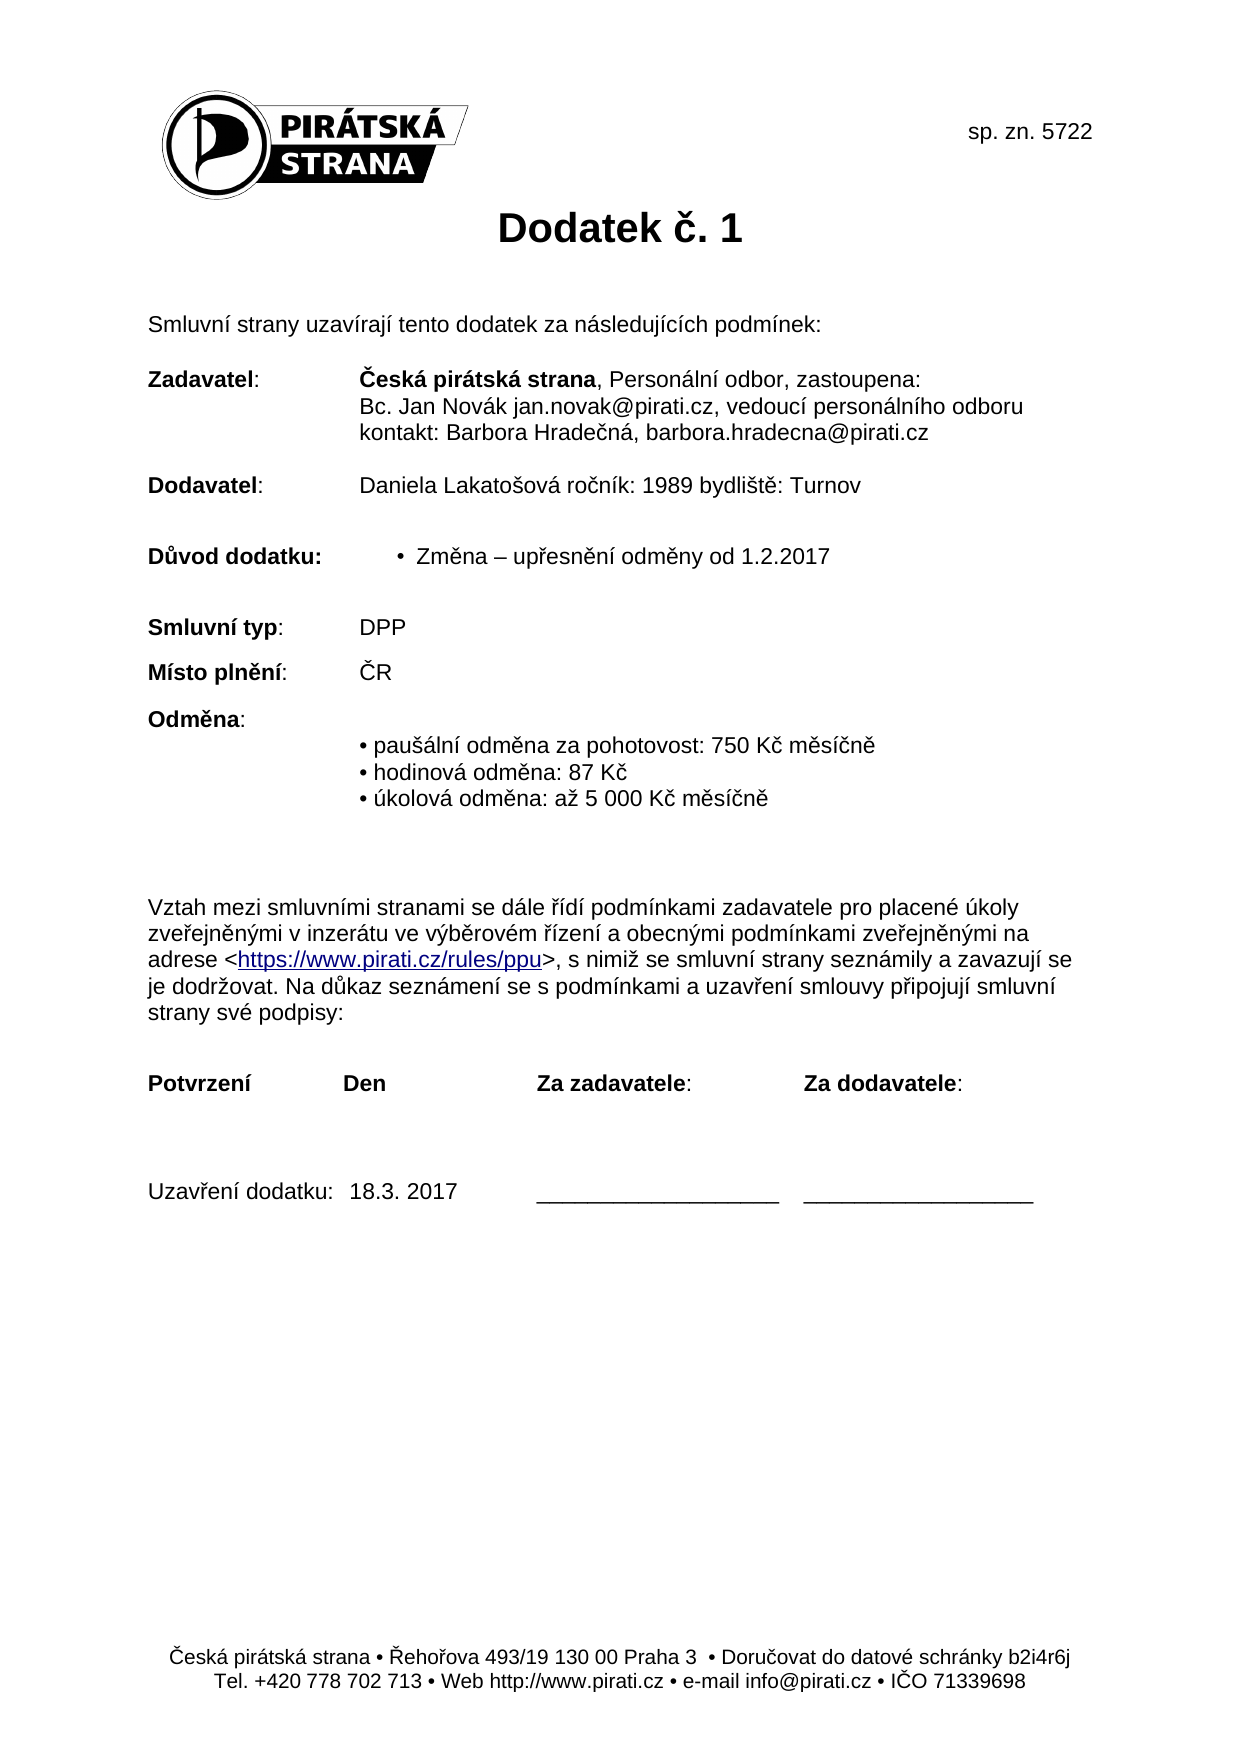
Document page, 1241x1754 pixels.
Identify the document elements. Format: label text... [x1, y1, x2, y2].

table_header Za dodavatele: [804, 1055, 1093, 1163]
picture [147, 75, 483, 214]
table_cell Důvod dodatku: [148, 543, 359, 614]
table_cell DPP [359, 614, 1093, 659]
table_header Za zadavatele: [537, 1055, 804, 1163]
table_cell [148, 838, 359, 864]
table_cell Uzavření dodatku: [148, 1164, 343, 1226]
table_cell Daniela Lakatošová ročník: 1989 bydliště: Turnov [359, 472, 1093, 543]
table_cell Dodavatel: [148, 472, 359, 543]
subtitle Dodatek č. 1 [148, 203, 1093, 251]
table_header Česká pirátská strana, Personální odbor, zastoupena: Bc. Jan Novák jan.novak@pirati.cz, vedoucí personálního odboru kontakt: Barbora Hradečná, barbora.hradecna@pirati.cz [359, 366, 1093, 472]
table_header Zadavatel: [148, 366, 359, 472]
table_cell ___________________ [537, 1164, 804, 1226]
text sp. zn. 5722 [483, 118, 1093, 144]
table_header Potvrzení [148, 1055, 343, 1163]
table_cell Odměna: [148, 706, 359, 838]
table_cell • paušální odměna za pohotovost: 750 Kč měsíčně • hodinová odměna: 87 Kč • úkolová odměna: až 5 000 Kč měsíčně [359, 706, 1093, 838]
table_cell [359, 838, 1093, 864]
table_cell Místo plnění: [148, 659, 359, 706]
text Vztah mezi smluvními stranami se dále řídí podmínkami zadavatele pro placené úkoly zveřejněnými v inzerátu ve výběrovém řízení a obecnými podmínkami zveřejněnými na adrese <https://www.pirati.cz/rules/ppu>, s nimiž se smluvní strany seznámily a zavazují se je dodržovat. Na důkaz seznámení se s podmínkami a uzavření smlouvy připojují smluvní strany své podpisy: [148, 894, 1093, 1025]
text Smluvní strany uzavírají tento dodatek za následujících podmínek: [148, 311, 1093, 337]
table_cell Smluvní typ: [148, 614, 359, 659]
table_cell ČR [359, 659, 1093, 706]
table_cell 18.3. 2017 [343, 1164, 537, 1226]
table_cell __________________ [804, 1164, 1093, 1226]
table_header Den [343, 1055, 537, 1163]
table_cell Změna – upřesnění odměny od 1.2.2017 [359, 543, 1093, 614]
